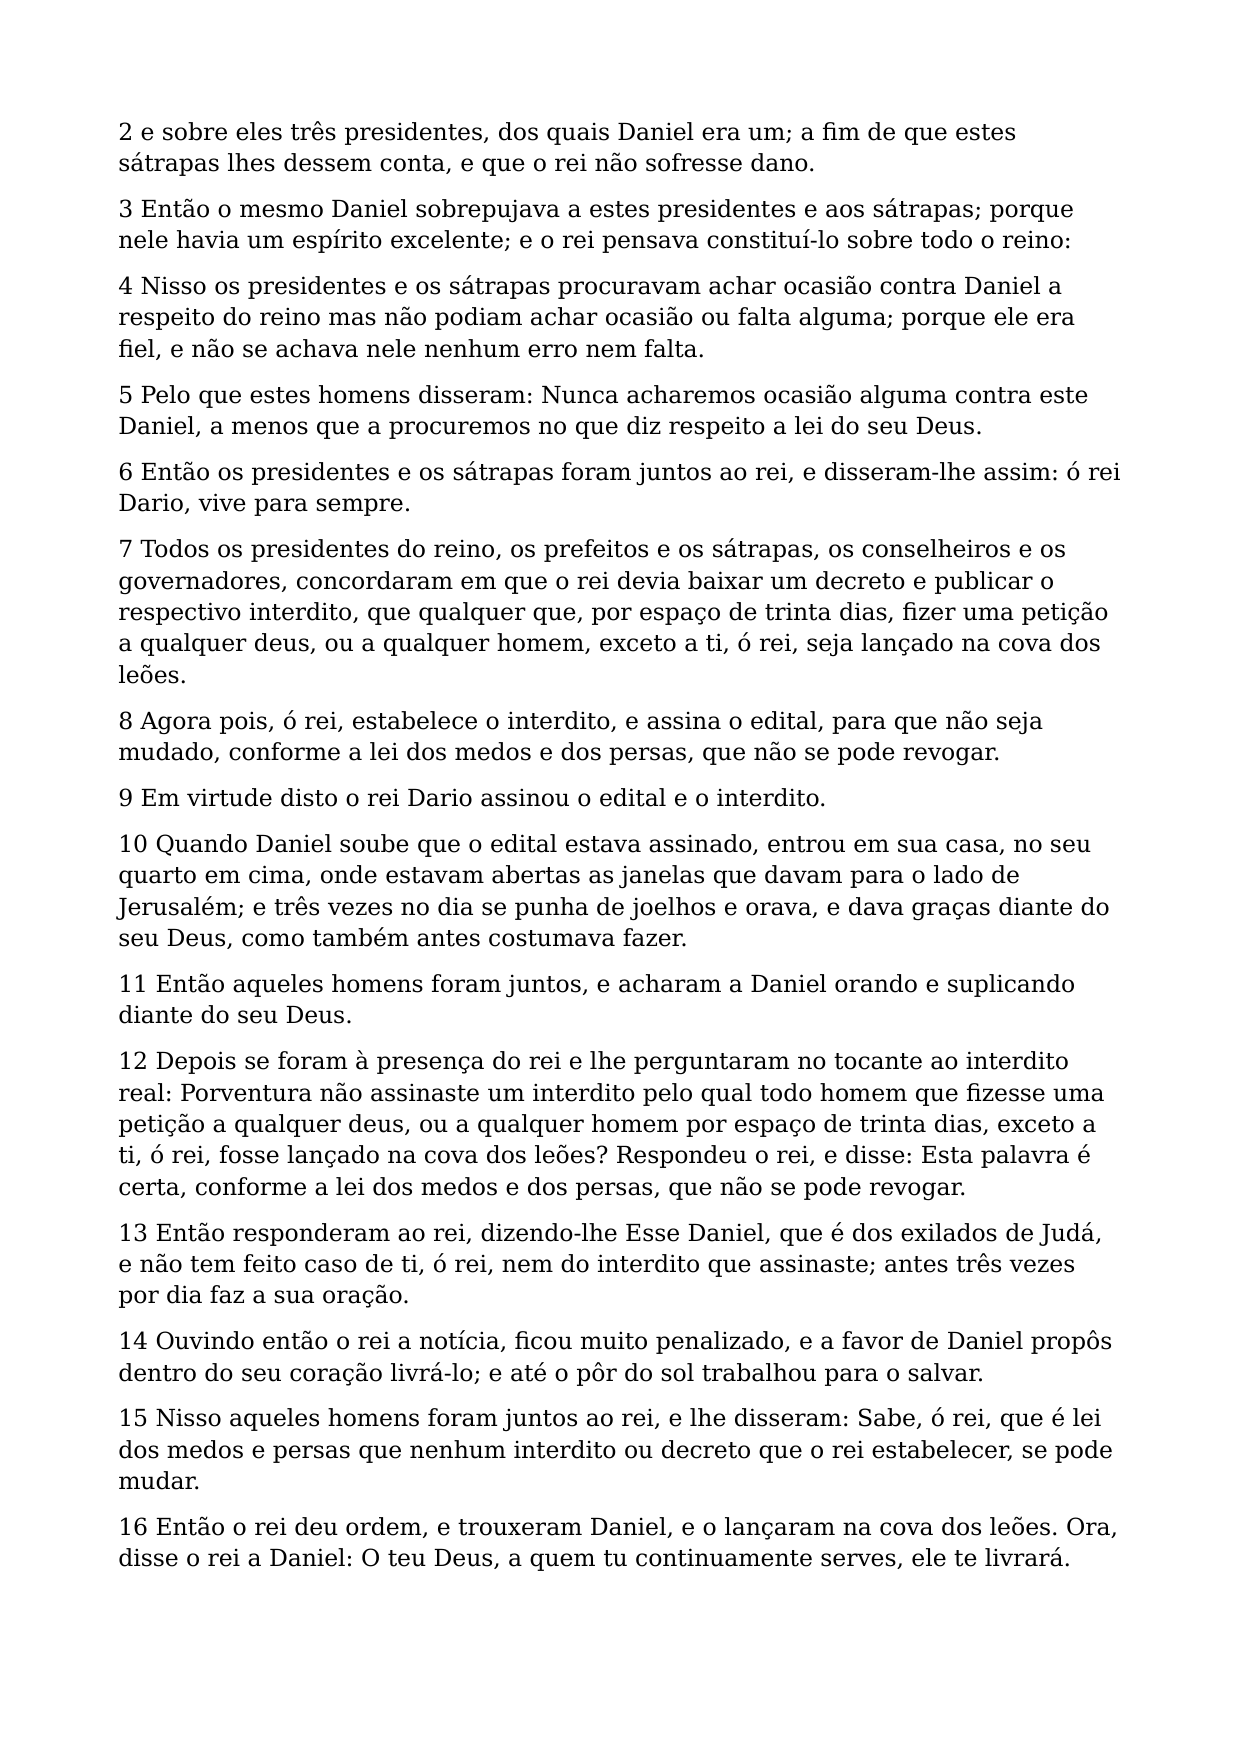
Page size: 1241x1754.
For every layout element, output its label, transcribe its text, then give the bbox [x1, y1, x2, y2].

text 13 Então responderam ao rei, dizendo-lhe Esse Daniel, que é dos exilados de Judá, e não tem feito caso de ti, ó rei, nem do interdito que assinaste; antes três vezes por dia faz a sua oração. [118, 1219, 1122, 1309]
text 5 Pelo que estes homens disseram: Nunca acharemos ocasião alguma contra este Daniel, a menos que a procuremos no que diz respeito a lei do seu Deus. [118, 381, 1122, 440]
text 4 Nisso os presidentes e os sátrapas procuravam achar ocasião contra Daniel a respeito do reino mas não podiam achar ocasião ou falta alguma; porque ele era fiel, e não se achava nele nenhum erro nem falta. [118, 273, 1122, 363]
text 6 Então os presidentes e os sátrapas foram juntos ao rei, e disseram-lhe assim: ó rei Dario, vive para sempre. [118, 459, 1122, 517]
text 9 Em virtude disto o rei Dario assinou o edital e o interdito. [118, 784, 1122, 812]
text 15 Nisso aqueles homens foram juntos ao rei, e lhe disseram: Sabe, ó rei, que é lei dos medos e persas que nenhum interdito ou decreto que o rei estabelecer, se pode mudar. [118, 1405, 1122, 1495]
text 10 Quando Daniel soube que o edital estava assinado, entrou em sua casa, no seu quarto em cima, onde estavam abertas as janelas que davam para o lado de Jerusalém; e três vezes no dia se punha de joelhos e orava, e dava graças diante do seu Deus, como também antes costumava fazer. [118, 831, 1122, 952]
text 8 Agora pois, ó rei, estabelece o interdito, e assina o edital, para que não seja mudado, conforme a lei dos medos e dos persas, que não se pode revogar. [118, 707, 1122, 766]
text 11 Então aqueles homens foram juntos, e acharam a Daniel orando e suplicando diante do seu Deus. [118, 971, 1122, 1029]
text 3 Então o mesmo Daniel sobrepujava a estes presidentes e aos sátrapas; porque nele havia um espírito excelente; e o rei pensava constituí-lo sobre todo o reino: [118, 195, 1122, 254]
text 2 e sobre eles três presidentes, dos quais Daniel era um; a fim de que estes sátrapas lhes dessem conta, e que o rei não sofresse dano. [118, 118, 1122, 177]
text 12 Depois se foram à presença do rei e lhe perguntaram no tocante ao interdito real: Porventura não assinaste um interdito pelo qual todo homem que fizesse uma petição a qualquer deus, ou a qualquer homem por espaço de trinta dias, exceto a ti, ó rei, fosse lançado na cova dos leões? Respondeu o rei, e disse: Esta palavra é certa, conforme a lei dos medos e dos persas, que não se pode revogar. [118, 1048, 1122, 1201]
text 14 Ouvindo então o rei a notícia, ficou muito penalizado, e a favor de Daniel propôs dentro do seu coração livrá-lo; e até o pôr do sol trabalhou para o salvar. [118, 1328, 1122, 1386]
text 16 Então o rei deu ordem, e trouxeram Daniel, e o lançaram na cova dos leões. Ora, disse o rei a Daniel: O teu Deus, a quem tu continuamente serves, ele te livrará. [118, 1514, 1122, 1572]
text 7 Todos os presidentes do reino, os prefeitos e os sátrapas, os conselheiros e os governadores, concordaram em que o rei devia baixar um decreto e publicar o respectivo interdito, que qualquer que, por espaço de trinta dias, fizer uma petição a qualquer deus, ou a qualquer homem, exceto a ti, ó rei, seja lançado na cova dos leões. [118, 536, 1122, 689]
